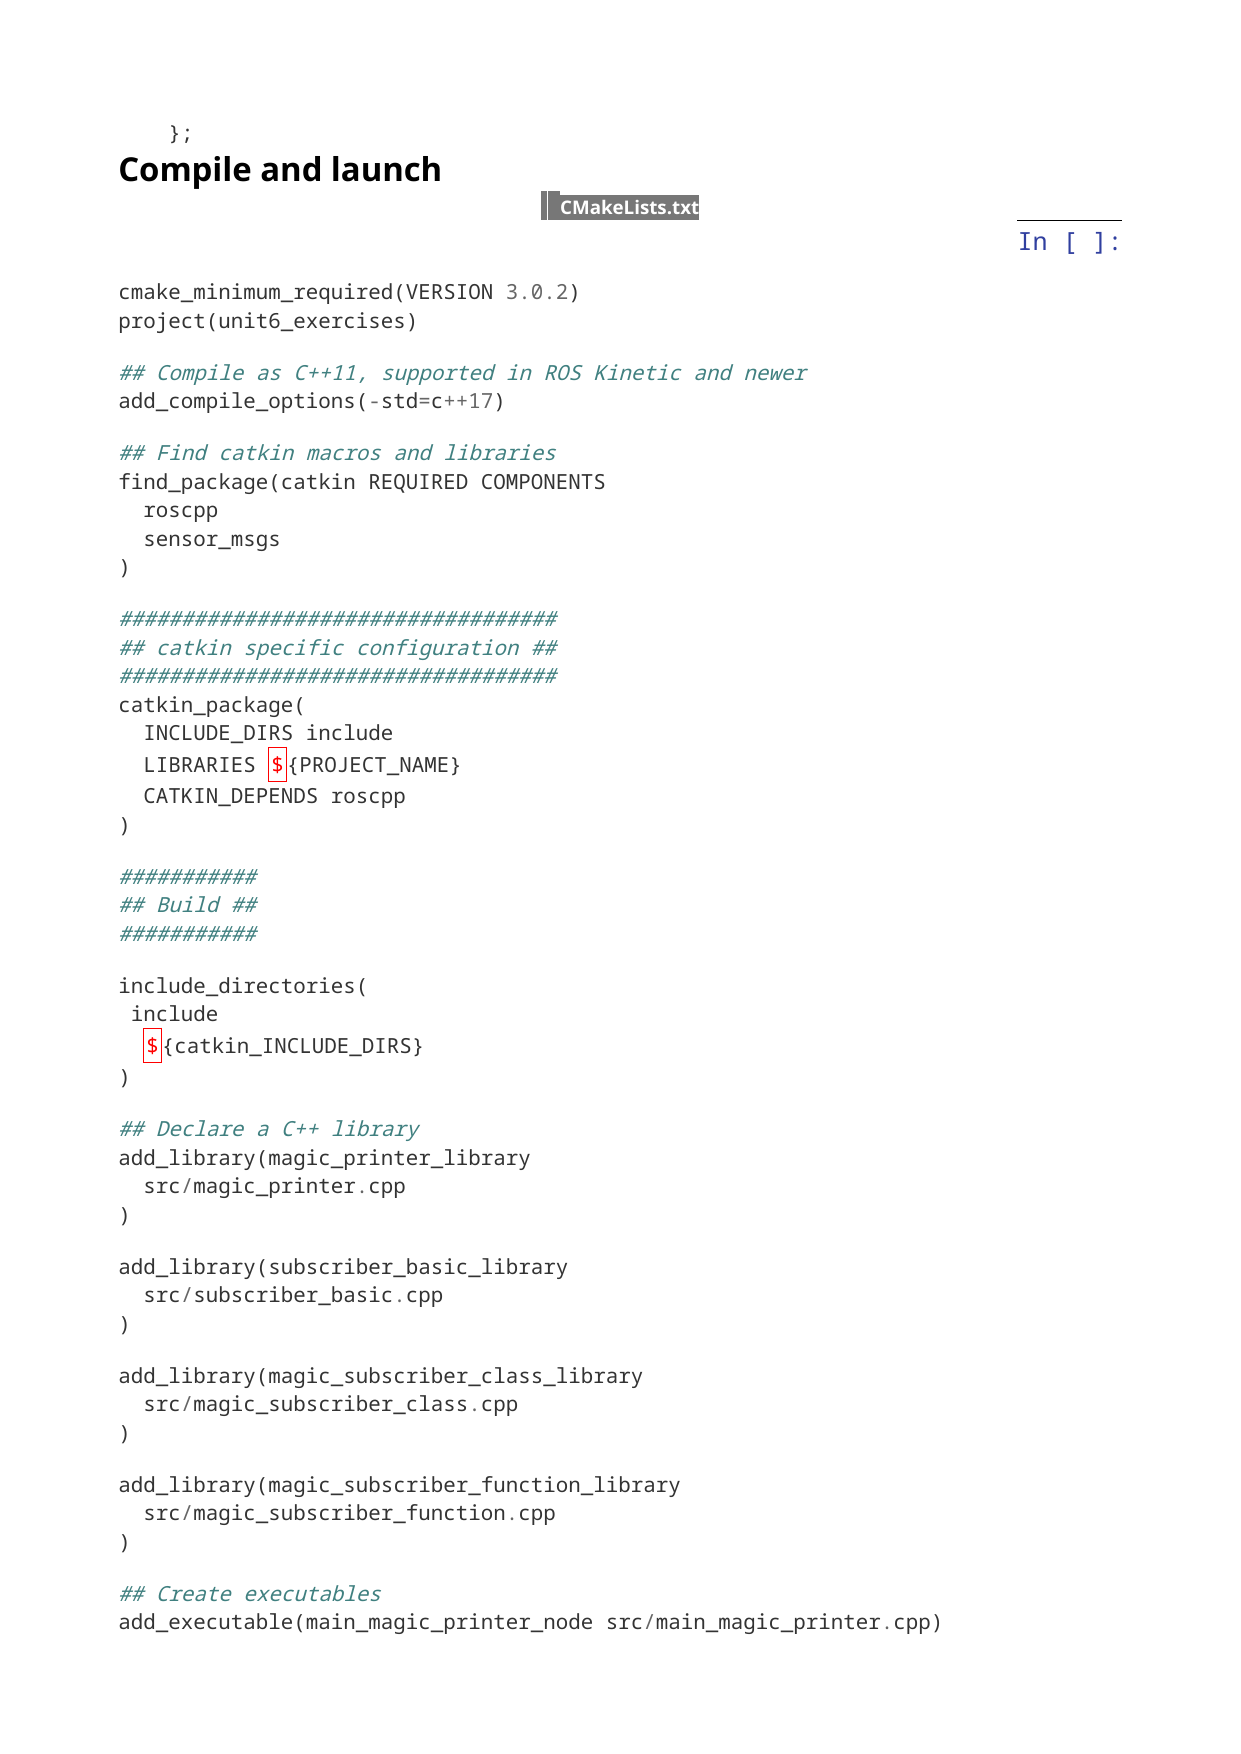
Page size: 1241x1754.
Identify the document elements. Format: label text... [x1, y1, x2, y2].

text CATKIN_DEPENDS roscpp [118, 781, 1122, 810]
text add_library(magic_subscriber_function_library [118, 1470, 1122, 1498]
subtitle Compile and launch [118, 147, 1122, 191]
text ## Find catkin macros and libraries [118, 438, 1122, 467]
text roscpp [118, 495, 1122, 524]
text src/subscriber_basic.cpp [118, 1280, 1122, 1309]
text [118, 1028, 143, 1062]
text ) [118, 1418, 1122, 1446]
text {PROJECT_NAME} [287, 747, 1122, 781]
text src/magic_subscriber_class.cpp [118, 1389, 1122, 1418]
text ## Compile as C++11, supported in ROS Kinetic and newer [118, 358, 1122, 386]
text add_library(magic_printer_library [118, 1143, 1122, 1171]
text ## Create executables [118, 1579, 1122, 1607]
text add_executable(main_magic_printer_node src/main_magic_printer.cpp) [118, 1607, 1122, 1636]
text add_library(magic_subscriber_class_library [118, 1361, 1122, 1389]
text include_directories( [118, 971, 1122, 999]
text CMakeLists.txt [118, 191, 1122, 220]
text {catkin_INCLUDE_DIRS} [162, 1028, 1122, 1062]
text catkin_package( [118, 690, 1122, 718]
text ) [118, 1062, 1122, 1091]
text ) [118, 552, 1122, 581]
text ) [118, 1200, 1122, 1228]
text ## Build ## [118, 890, 1122, 919]
text ## catkin specific configuration ## [118, 633, 1122, 661]
text src/magic_printer.cpp [118, 1171, 1122, 1200]
text ) [118, 1527, 1122, 1555]
text sensor_msgs [118, 524, 1122, 552]
text include [118, 999, 1122, 1028]
text In [ ]: [118, 220, 1122, 257]
text ########### [118, 862, 1122, 890]
text INCLUDE_DIRS include [118, 718, 1122, 747]
text ) [118, 1309, 1122, 1337]
text add_compile_options(-std=c++17) [118, 386, 1122, 415]
text find_package(catkin REQUIRED COMPONENTS [118, 467, 1122, 495]
text $ [269, 748, 286, 781]
text cmake_minimum_required(VERSION 3.0.2) [118, 277, 1122, 306]
text ################################### [118, 661, 1122, 690]
text add_library(subscriber_basic_library [118, 1252, 1122, 1280]
text ################################### [118, 604, 1122, 633]
text $ [144, 1029, 161, 1062]
text project(unit6_exercises) [118, 306, 1122, 334]
text ########### [118, 919, 1122, 947]
text LIBRARIES [118, 747, 268, 781]
text src/magic_subscriber_function.cpp [118, 1498, 1122, 1527]
text ) [118, 810, 1122, 838]
text }; [118, 118, 1122, 147]
text ## Declare a C++ library [118, 1114, 1122, 1143]
